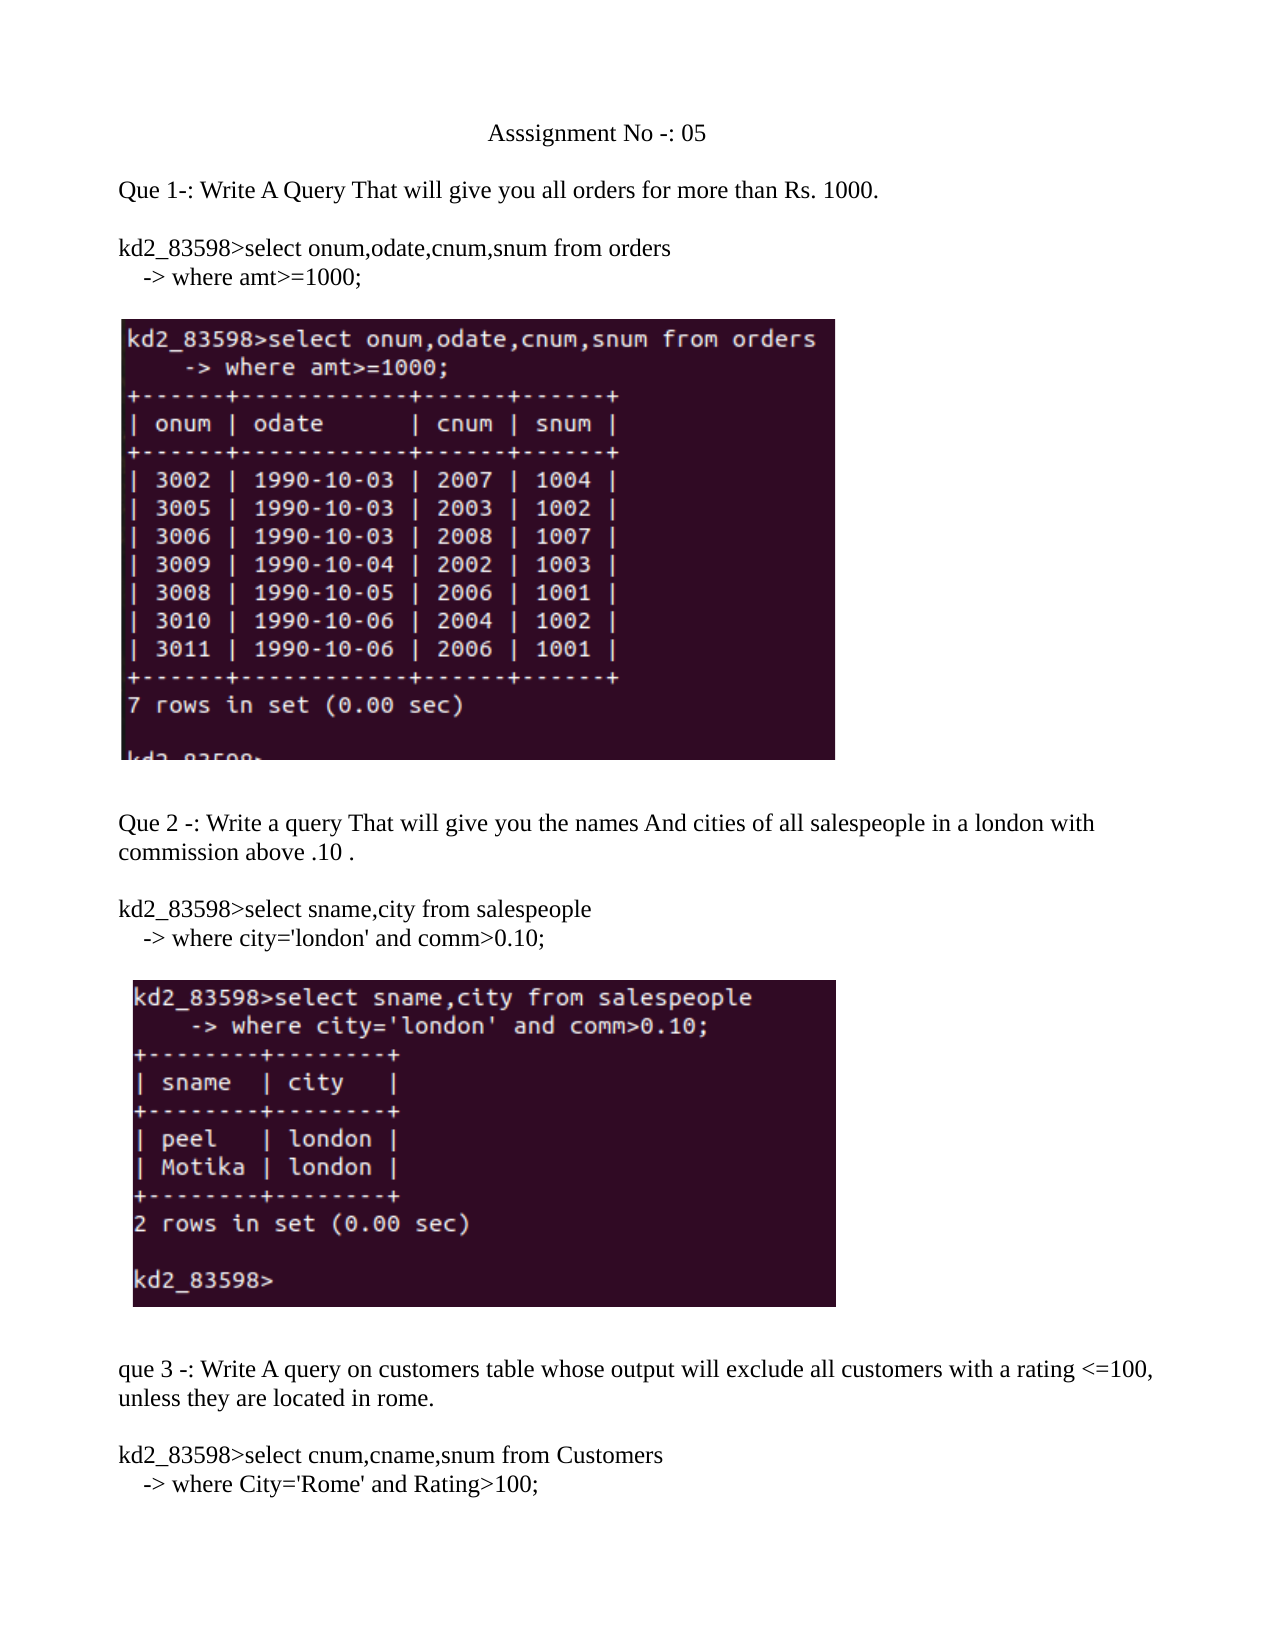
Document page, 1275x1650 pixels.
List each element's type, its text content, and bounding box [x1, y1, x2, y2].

text -> where City='Rome' and Rating>100; [118, 1469, 1157, 1498]
text -> where city='london' and comm>0.10; [118, 923, 1157, 952]
picture [121, 319, 836, 760]
text kd2_83598>select onum,odate,cnum,snum from orders [118, 233, 1157, 262]
text Asssignment No -: 05 [118, 118, 1157, 147]
text kd2_83598>select cnum,cname,snum from Customers [118, 1441, 1157, 1469]
text Que 2 -: Write a query That will give you the names And cities of all salespeople in a london with commission above .10 . [118, 808, 1157, 866]
text Que 1-: Write A Query That will give you all orders for more than Rs. 1000. [118, 176, 1157, 204]
text kd2_83598>select sname,city from salespeople [118, 894, 1157, 923]
text que 3 -: Write A query on customers table whose output will exclude all customers with a rating <=100, unless they are located in rome. [118, 1354, 1157, 1412]
picture [132, 980, 836, 1307]
text -> where amt>=1000; [118, 262, 1157, 291]
